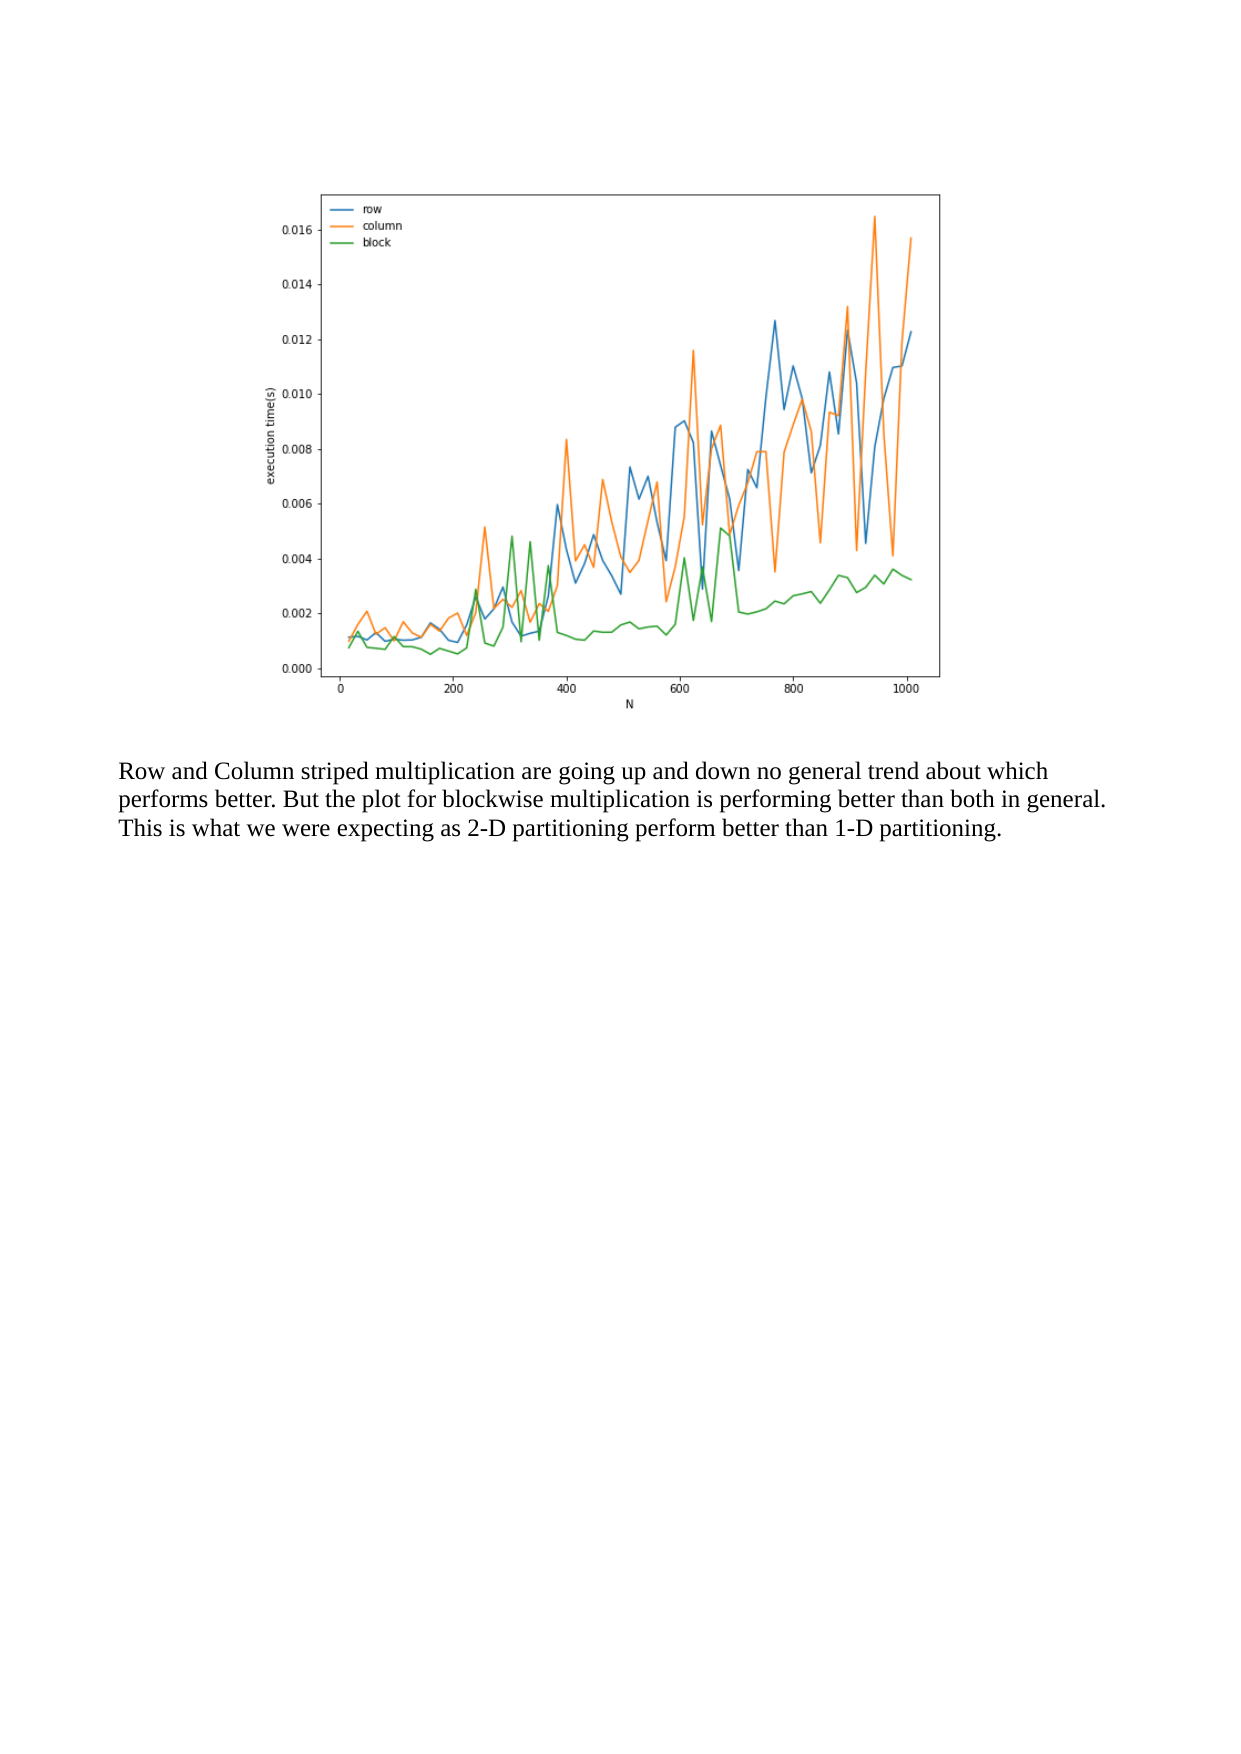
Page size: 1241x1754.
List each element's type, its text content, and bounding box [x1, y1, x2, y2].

text This is what we were expecting as 2-D partitioning perform better than 1-D partitioning. [118, 813, 1122, 842]
text Row and Column striped multiplication are going up and down no general trend about which performs better. But the plot for blockwise multiplication is performing better than both in general. [118, 118, 1122, 813]
picture [221, 118, 1019, 756]
